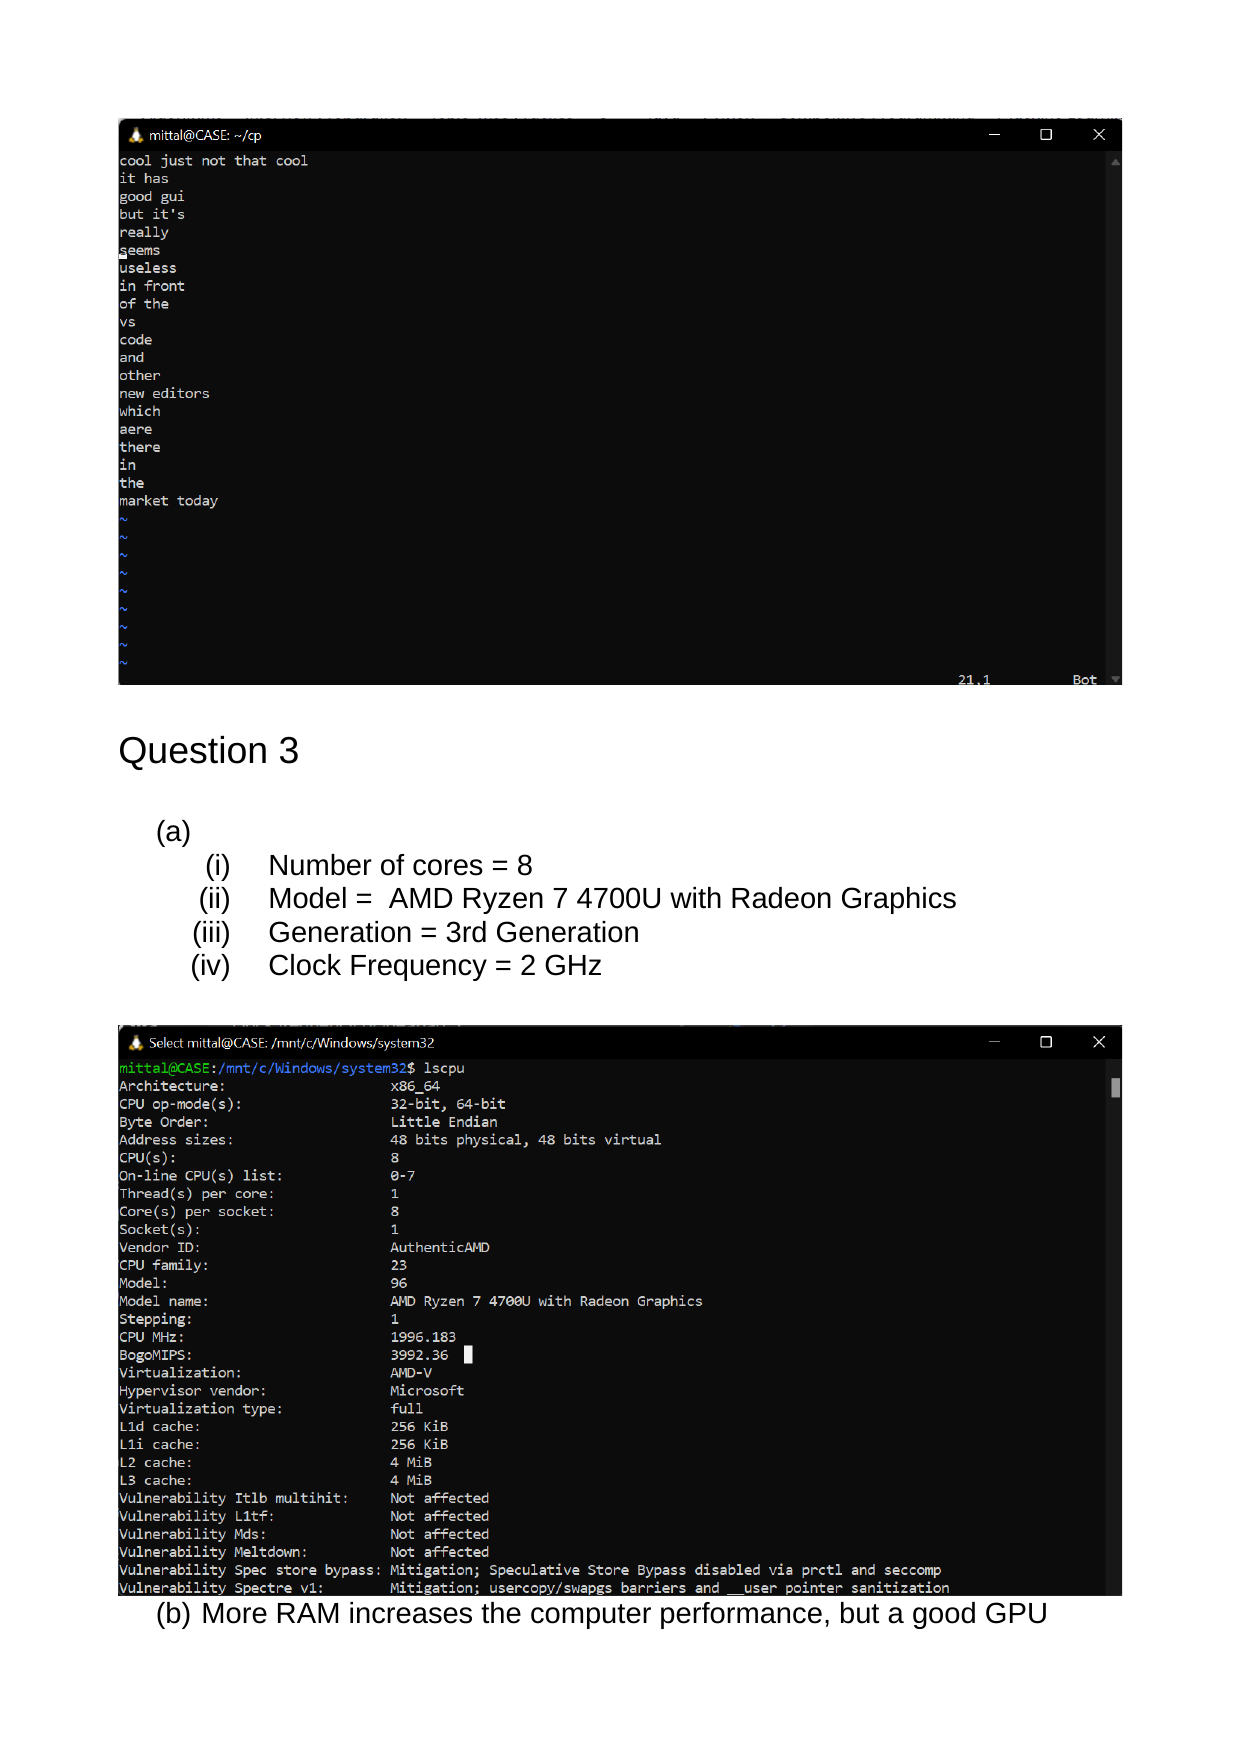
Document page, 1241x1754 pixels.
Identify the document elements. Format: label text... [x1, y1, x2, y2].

list Generation = 3rd Generation [231, 915, 1122, 948]
list More RAM increases the computer performance, but a good GPU [156, 1596, 1122, 1629]
picture [118, 118, 1123, 685]
picture [118, 1025, 1123, 1596]
text Question 3 [118, 728, 1122, 771]
list Number of cores = 8 [231, 848, 1122, 881]
list Model = AMD Ryzen 7 4700U with Radeon Graphics [231, 881, 1122, 915]
list Clock Frequency = 2 GHz [231, 948, 1122, 982]
